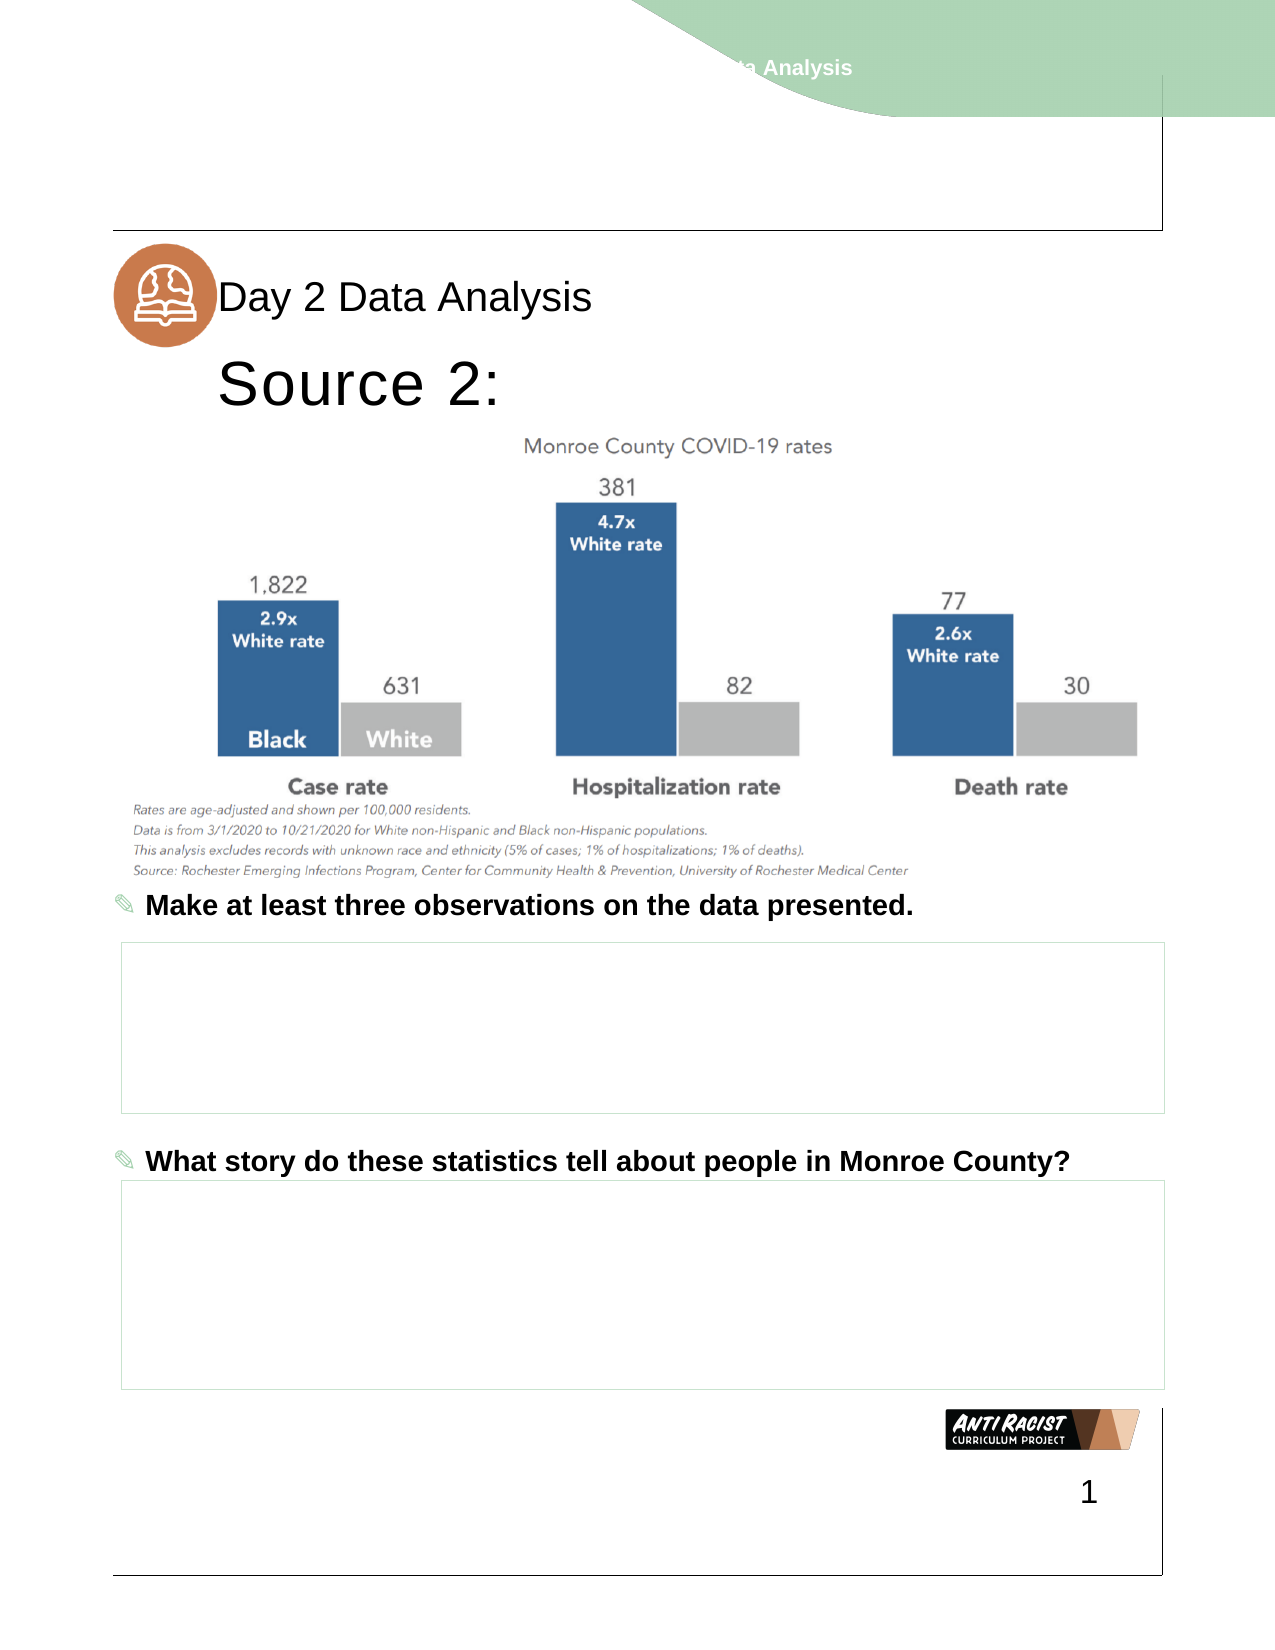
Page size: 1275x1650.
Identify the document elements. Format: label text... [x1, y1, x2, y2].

text ✎ Make at least three observations on the data presented. [112, 884, 1162, 924]
text ✎ What story do these statistics tell about people in Monroe County? [112, 1140, 1162, 1179]
subtitle Day 2 Data Analysis [212, 272, 1162, 320]
table_header [122, 943, 1164, 1112]
title Source 2: [112, 346, 1162, 418]
table_header [122, 1181, 1164, 1388]
